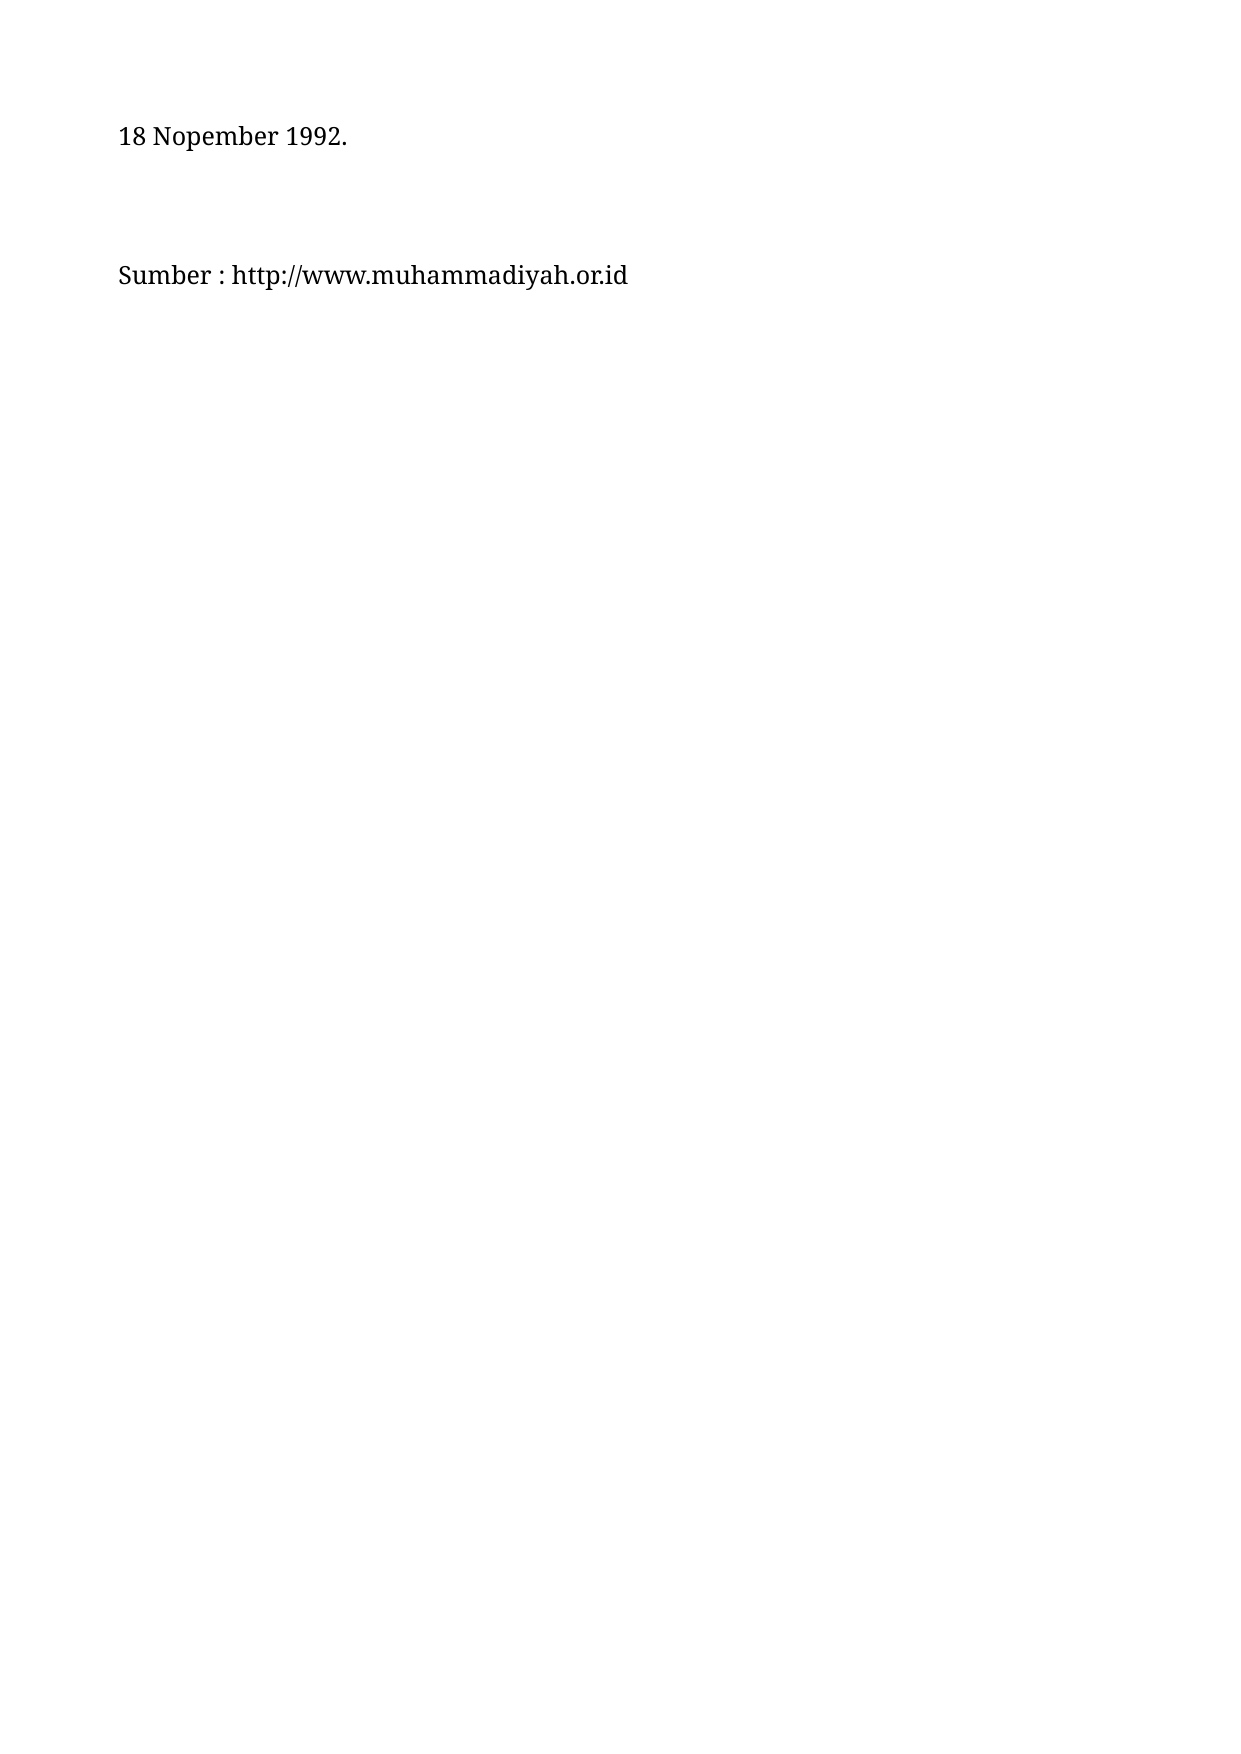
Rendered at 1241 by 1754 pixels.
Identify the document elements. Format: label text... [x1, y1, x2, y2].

text Sumber : http://www.muhammadiyah.or.id [118, 258, 1122, 292]
text 18 Nopember 1992. [118, 118, 1122, 152]
